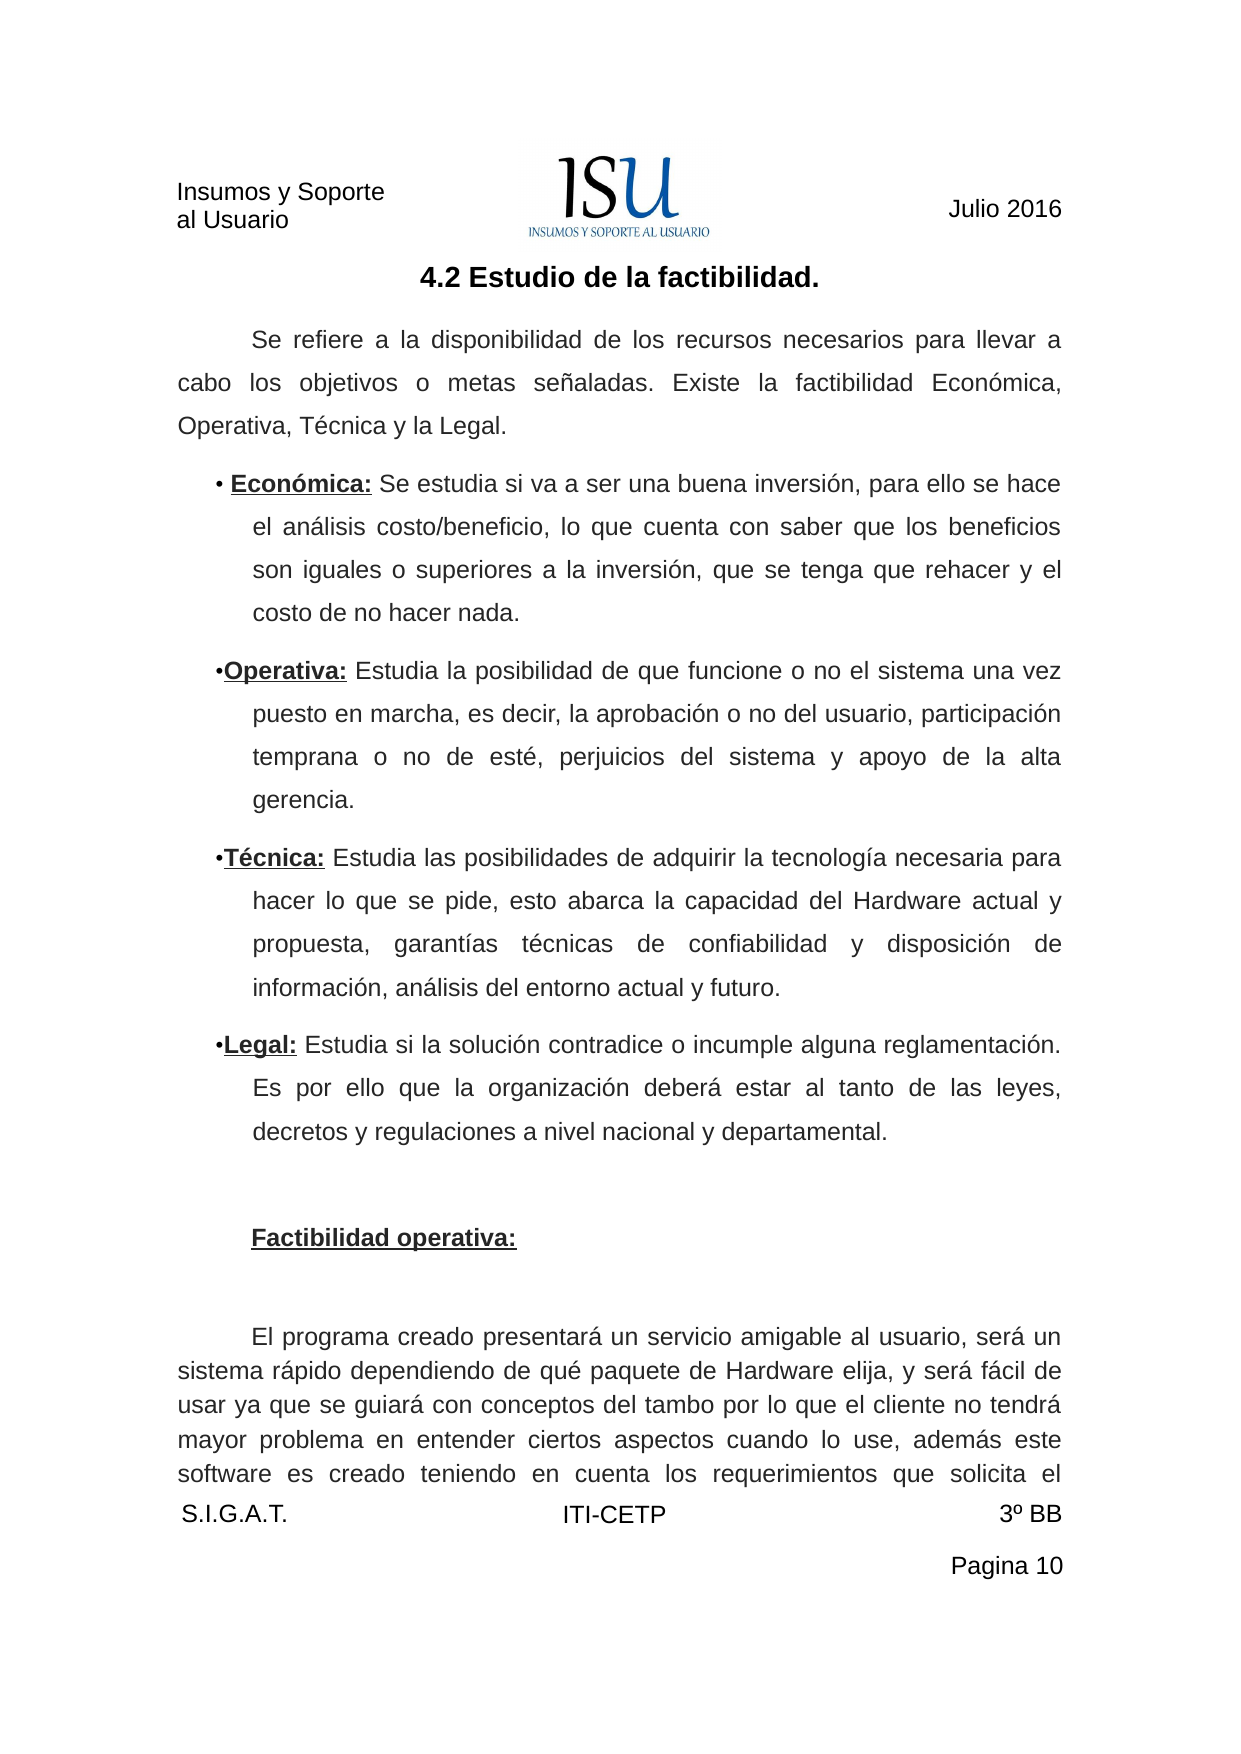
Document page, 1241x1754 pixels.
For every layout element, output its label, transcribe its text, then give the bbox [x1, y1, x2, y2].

text Se refiere a la disponibilidad de los recursos necesarios para llevar a cabo los objetivos o metas señaladas. Existe la factibilidad Económica, Operativa, Técnica y la Legal. [177, 325, 1063, 440]
text Factibilidad operativa: [177, 1223, 1063, 1252]
text • Económica: Se estudia si va a ser una buena inversión, para ello se hace el análisis costo/beneficio, lo que cuenta con saber que los beneficios son iguales o superiores a la inversión, que se tenga que rehacer y el costo de no hacer nada. [215, 469, 1063, 627]
text 4.2 Estudio de la factibilidad. [177, 260, 1063, 293]
text •Técnica: Estudia las posibilidades de adquirir la tecnología necesaria para hacer lo que se pide, esto abarca la capacidad del Hardware actual y propuesta, garantías técnicas de confiabilidad y disposición de información, análisis del entorno actual y futuro. [215, 843, 1063, 1001]
text •Legal: Estudia si la solución contradice o incumple alguna reglamentación. Es por ello que la organización deberá estar al tanto de las leyes, decretos y regulaciones a nivel nacional y departamental. [215, 1030, 1063, 1145]
text El programa creado presentará un servicio amigable al usuario, será un sistema rápido dependiendo de qué paquete de Hardware elija, y será fácil de usar ya que se guiará con conceptos del tambo por lo que el cliente no tendrá mayor problema en entender ciertos aspectos cuando lo use, además este software es creado teniendo en cuenta los requerimientos que solicita el [177, 1321, 1063, 1488]
text •Operativa: Estudia la posibilidad de que funcione o no el sistema una vez puesto en marcha, es decir, la aprobación o no del usuario, participación temprana o no de esté, perjuicios del sistema y apoyo de la alta gerencia. [215, 656, 1063, 814]
